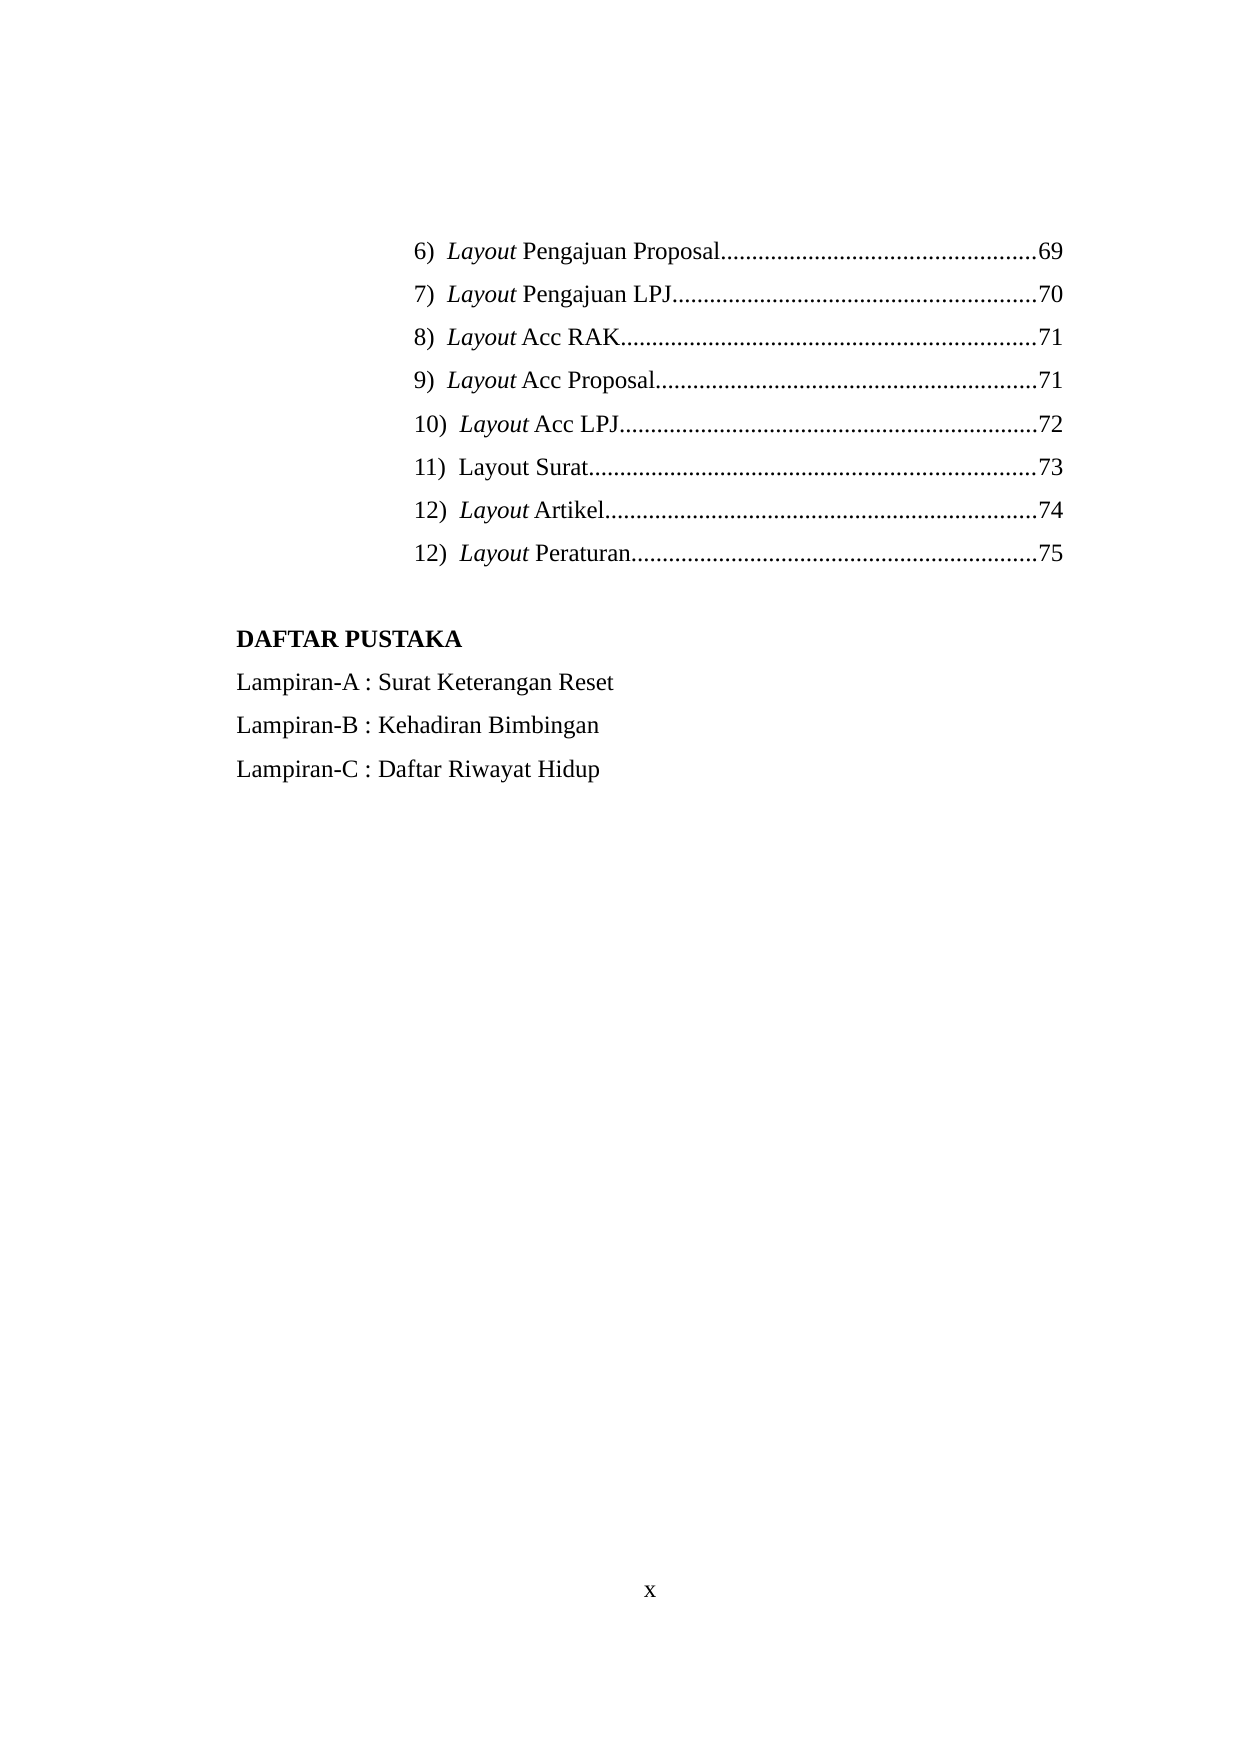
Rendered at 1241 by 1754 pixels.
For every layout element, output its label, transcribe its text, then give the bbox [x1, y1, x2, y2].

list 8) Layout Acc RAK 71 [413, 322, 1063, 351]
list 11) Layout Surat 73 [413, 452, 1063, 481]
list 10) Layout Acc LPJ 72 [413, 409, 1063, 437]
list 6) Layout Pengajuan Proposal 69 [413, 236, 1063, 265]
text Lampiran-A : Surat Keterangan Reset [236, 667, 1063, 696]
text Lampiran-C : Daftar Riwayat Hidup [236, 754, 1063, 782]
text Lampiran-B : Kehadiran Bimbingan [236, 711, 1063, 739]
subtitle DAFTAR PUSTAKA [236, 624, 1063, 653]
list 9) Layout Acc Proposal 71 [413, 366, 1063, 394]
list 12) Layout Peraturan 75 [413, 538, 1063, 567]
list 12) Layout Artikel 74 [413, 495, 1063, 524]
list 7) Layout Pengajuan LPJ 70 [413, 279, 1063, 308]
